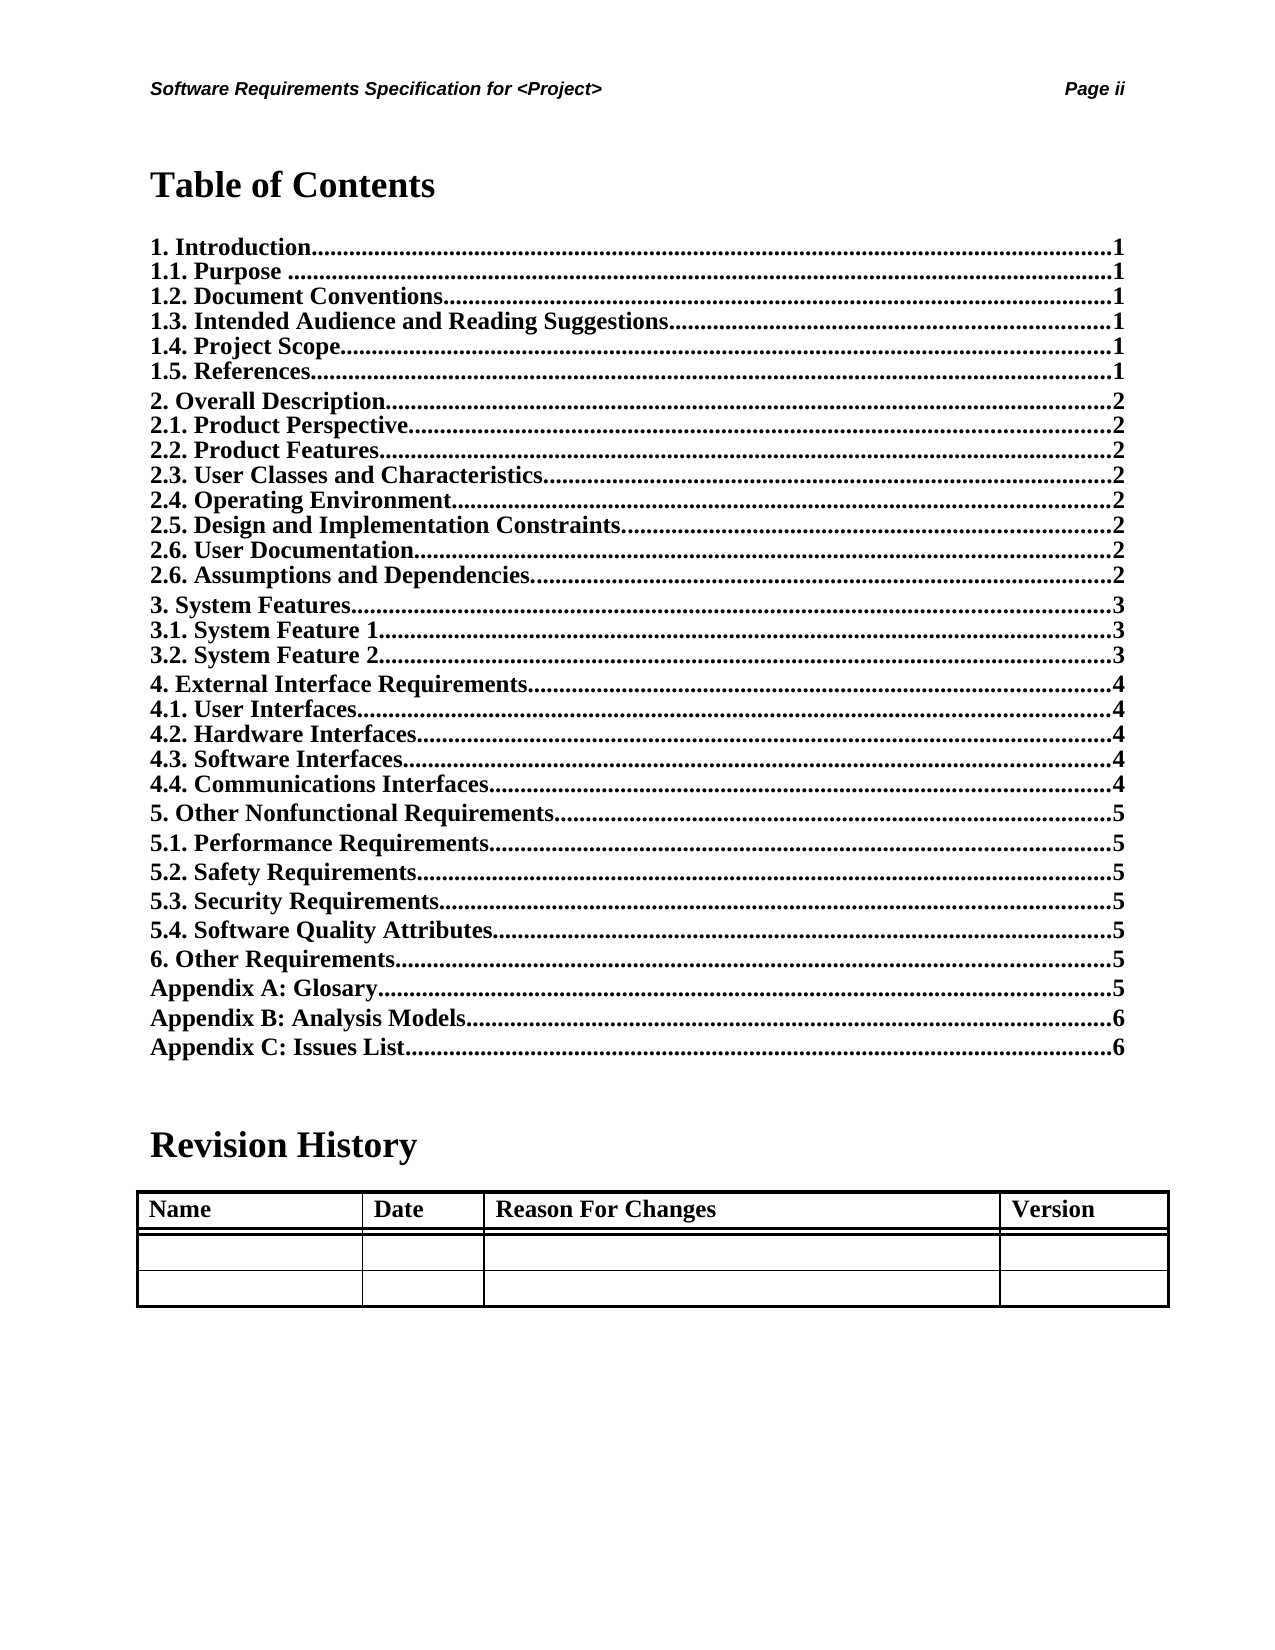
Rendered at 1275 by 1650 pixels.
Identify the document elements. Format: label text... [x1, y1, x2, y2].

text 3.1. System Feature 1 3 [150, 618, 1125, 643]
text 5. Other Nonfunctional Requirements 5 [150, 803, 1125, 826]
text Appendix B: Analysis Models 6 [150, 1008, 1125, 1031]
table_cell [363, 1236, 483, 1269]
text 4. External Interface Requirements 4 [150, 674, 1125, 697]
text Revision History [150, 1122, 1125, 1165]
text 1.1. Purpose 1 [150, 260, 1125, 285]
text 5.2. Safety Requirements 5 [150, 862, 1125, 885]
text 2. Overall Description 2 [150, 391, 1125, 414]
text 1.3. Intended Audience and Reading Suggestions 1 [150, 310, 1125, 335]
text 6. Other Requirements 5 [150, 949, 1125, 972]
table_header Reason For Changes [485, 1194, 999, 1227]
text 5.1. Performance Requirements 5 [150, 833, 1125, 856]
text 2.6. User Documentation. 2 [150, 539, 1125, 564]
text 2.3. User Classes and Characteristics. 2 [150, 464, 1125, 489]
text 2.5. Design and Implementation Constraints. 2 [150, 514, 1125, 539]
text 1.5. References 1 [150, 360, 1125, 385]
text 1.2. Document Conventions 1 [150, 285, 1125, 310]
text 4.3. Software Interfaces 4 [150, 747, 1125, 772]
text 1.4. Project Scope 1 [150, 335, 1125, 360]
table_cell [363, 1271, 483, 1304]
table_header Version [1001, 1194, 1167, 1227]
table_cell [139, 1236, 362, 1269]
text 4.4. Communications Interfaces 4 [150, 772, 1125, 797]
text 1. Introduction 1 [150, 237, 1125, 260]
text Table of Contents [150, 162, 1125, 206]
table_cell [1001, 1236, 1167, 1269]
text 4.2. Hardware Interfaces 4 [150, 722, 1125, 747]
text 2.1. Product Perspective. 2 [150, 414, 1125, 439]
table_cell [485, 1271, 999, 1304]
text Appendix A: Glosary 5 [150, 978, 1125, 1001]
text 2.4. Operating Environment. 2 [150, 489, 1125, 514]
text Appendix C: Issues List 6 [150, 1037, 1125, 1060]
table_header Name [139, 1194, 362, 1227]
table_cell [485, 1236, 999, 1269]
table_cell [139, 1271, 362, 1304]
table_header Date [363, 1194, 483, 1227]
table_cell [1001, 1271, 1167, 1304]
text 5.4. Software Quality Attributes 5 [150, 920, 1125, 943]
text 3. System Features 3 [150, 595, 1125, 618]
text 3.2. System Feature 2 3 [150, 643, 1125, 668]
text 4.1. User Interfaces 4 [150, 697, 1125, 722]
text 2.2. Product Features. 2 [150, 439, 1125, 464]
text 2.6. Assumptions and Dependencies. 2 [150, 564, 1125, 589]
text 5.3. Security Requirements 5 [150, 891, 1125, 914]
